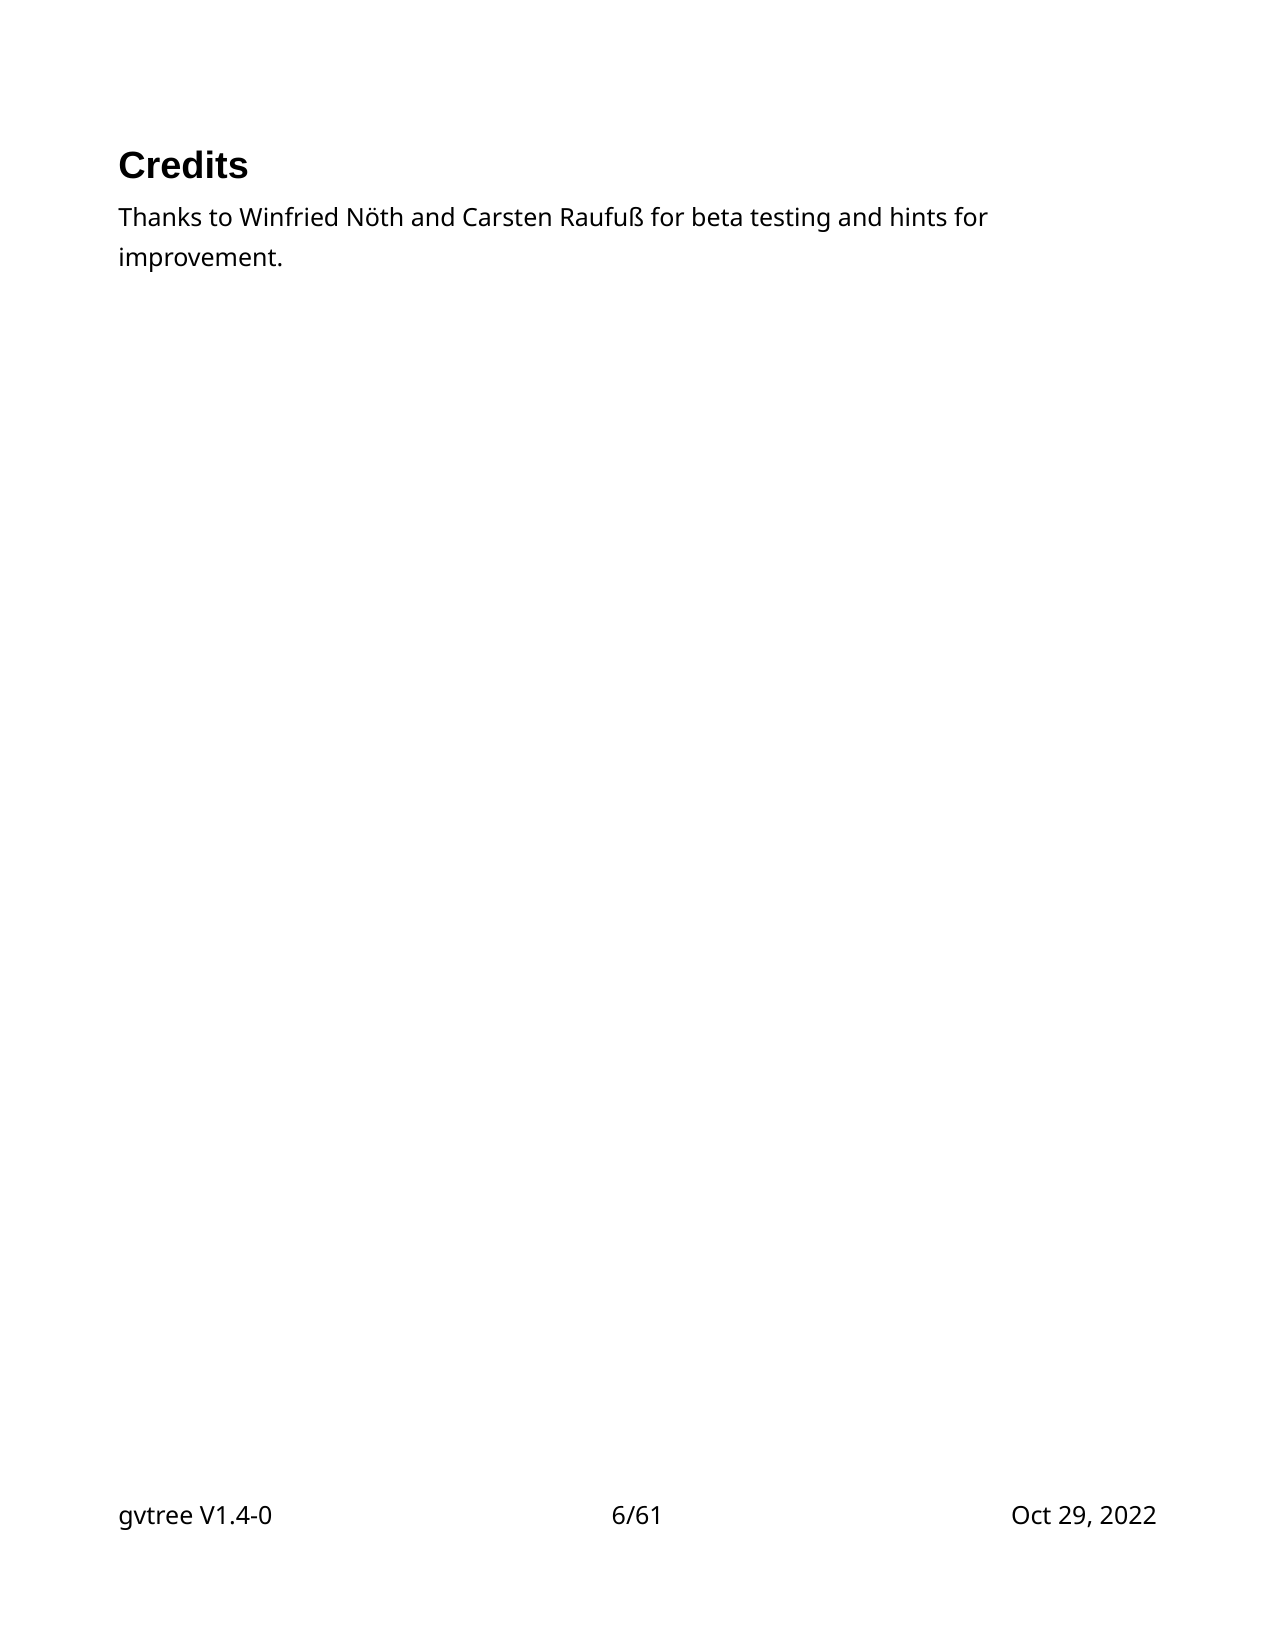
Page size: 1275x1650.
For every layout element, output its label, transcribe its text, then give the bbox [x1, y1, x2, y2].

text Thanks to Winfried Nöth and Carsten Raufuß for beta testing and hints for improvement. [118, 199, 1157, 274]
subtitle Credits [118, 143, 1157, 187]
